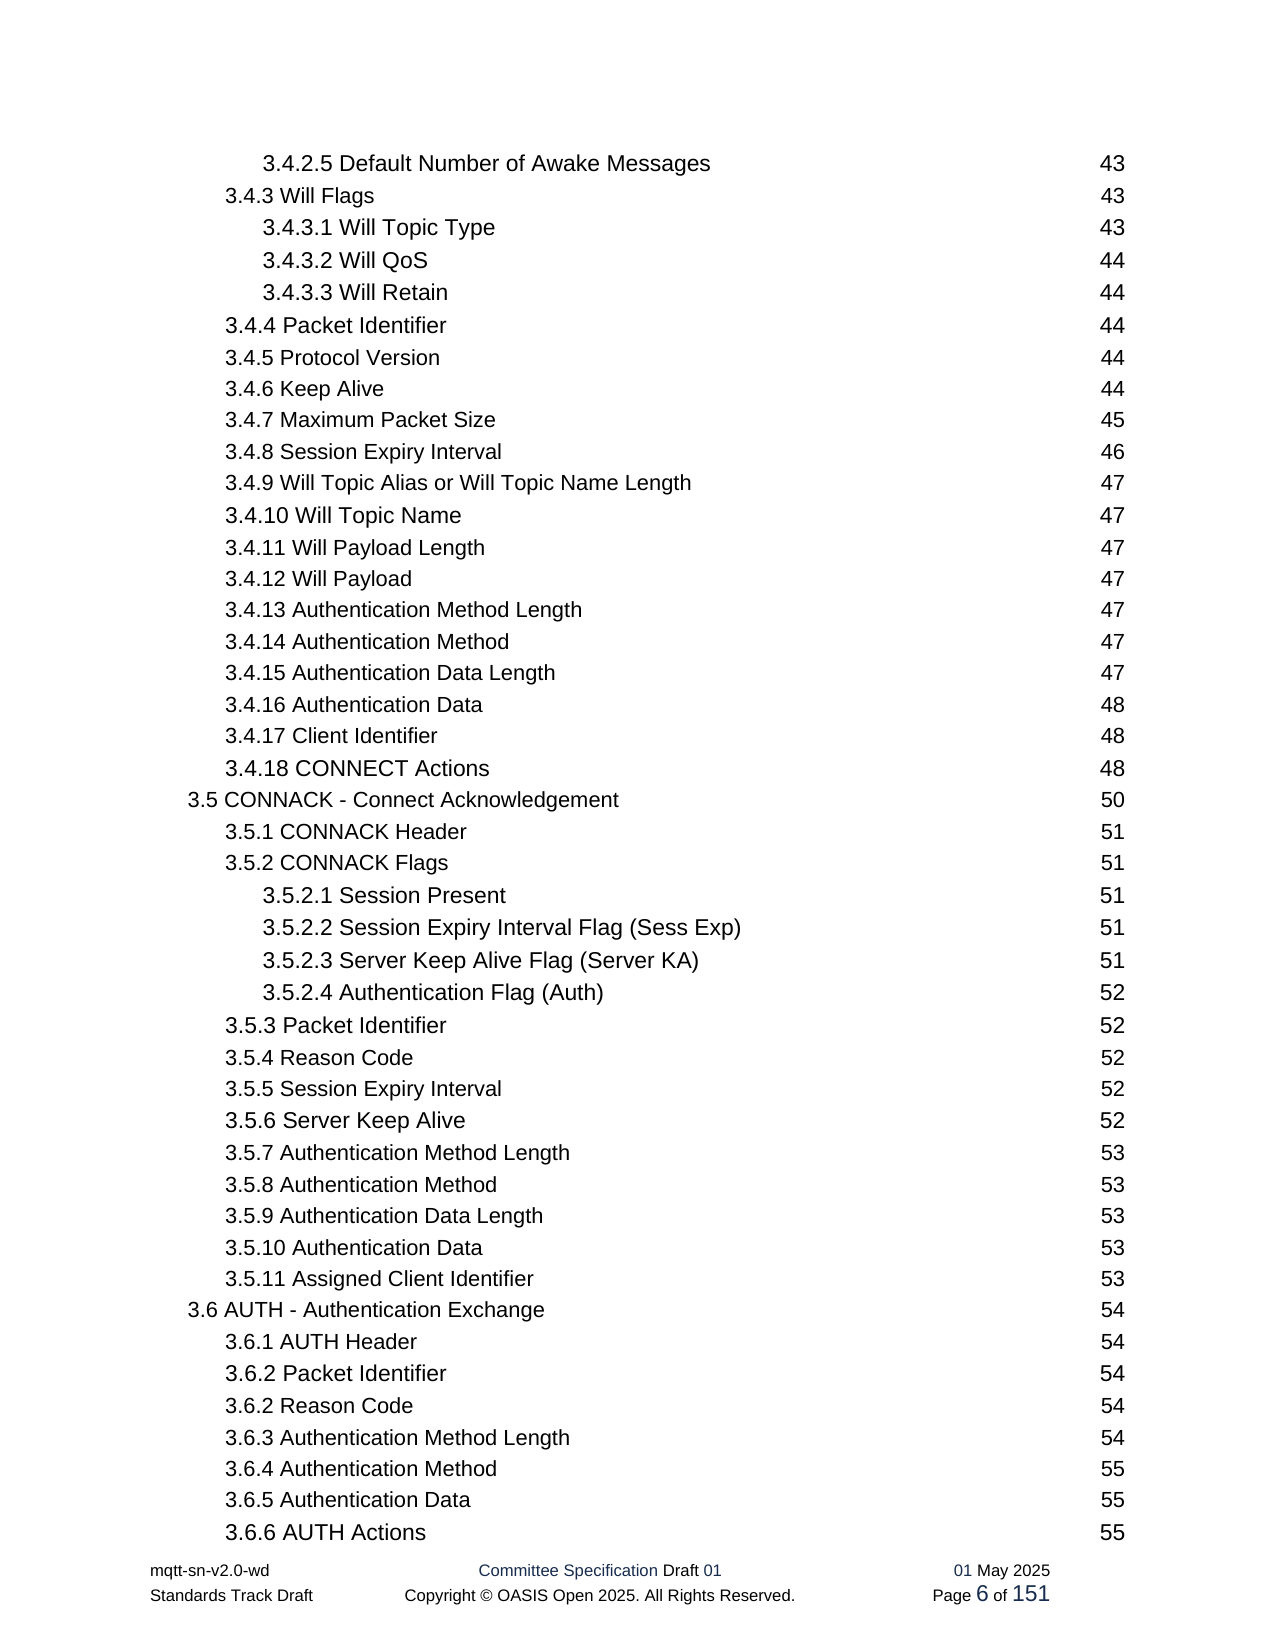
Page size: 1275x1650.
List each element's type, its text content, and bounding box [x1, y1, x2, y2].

text 3.6.3 Authentication Method Length 54 [225, 1424, 1125, 1449]
text 3.4.18 CONNECT Actions 48 [225, 754, 1125, 781]
text 3.6 AUTH - Authentication Exchange 54 [187, 1297, 1125, 1323]
text 3.5.5 Session Expiry Interval 52 [225, 1076, 1125, 1101]
text 3.4.12 Will Payload 47 [225, 566, 1125, 591]
text 3.5.1 CONNACK Header 51 [225, 819, 1125, 844]
text 3.4.4 Packet Identifier 44 [225, 312, 1125, 338]
text 3.5.7 Authentication Method Length 53 [225, 1140, 1125, 1165]
text 3.4.16 Authentication Data 48 [225, 692, 1125, 717]
text 3.4.15 Authentication Data Length 47 [225, 660, 1125, 685]
text 3.4.17 Client Identifier 48 [225, 723, 1125, 748]
text 3.5.2.1 Session Present 51 [262, 882, 1125, 908]
text 3.6.4 Authentication Method 55 [225, 1456, 1125, 1481]
text 3.5.2 CONNACK Flags 51 [225, 850, 1125, 875]
text 3.4.5 Protocol Version 44 [225, 344, 1125, 370]
text 3.6.1 AUTH Header 54 [225, 1329, 1125, 1354]
text 3.5.9 Authentication Data Length 53 [225, 1203, 1125, 1228]
text 3.5.2.4 Authentication Flag (Auth) 52 [262, 979, 1125, 1006]
text 3.6.2 Reason Code 54 [225, 1393, 1125, 1418]
text 3.4.6 Keep Alive 44 [225, 376, 1125, 401]
text 3.4.13 Authentication Method Length 47 [225, 597, 1125, 622]
text 3.6.2 Packet Identifier 54 [225, 1360, 1125, 1387]
text 3.4.2.5 Default Number of Awake Messages 43 [262, 150, 1125, 176]
text 3.4.10 Will Topic Name 47 [225, 502, 1125, 528]
text 3.6.6 AUTH Actions 55 [225, 1519, 1125, 1545]
text 3.5 CONNACK - Connect Acknowledgement 50 [187, 787, 1125, 812]
text 3.4.8 Session Expiry Interval 46 [225, 439, 1125, 464]
text 3.4.14 Authentication Method 47 [225, 629, 1125, 654]
text 3.5.2.2 Session Expiry Interval Flag (Sess Exp) 51 [262, 914, 1125, 941]
text 3.4.11 Will Payload Length 47 [225, 534, 1125, 559]
text 3.5.3 Packet Identifier 52 [225, 1012, 1125, 1038]
text 3.5.6 Server Keep Alive 52 [225, 1107, 1125, 1134]
text 3.5.10 Authentication Data 53 [225, 1234, 1125, 1260]
text 3.5.2.3 Server Keep Alive Flag (Server KA) 51 [262, 947, 1125, 973]
text 3.6.5 Authentication Data 55 [225, 1487, 1125, 1512]
text 3.5.4 Reason Code 52 [225, 1044, 1125, 1070]
text 3.4.3 Will Flags 43 [225, 183, 1125, 208]
text 3.5.8 Authentication Method 53 [225, 1172, 1125, 1197]
text 3.4.3.2 Will QoS 44 [262, 247, 1125, 273]
text 3.4.3.3 Will Retain 44 [262, 279, 1125, 306]
text 3.4.3.1 Will Topic Type 43 [262, 214, 1125, 240]
text 3.4.7 Maximum Packet Size 45 [225, 407, 1125, 433]
text 3.5.11 Assigned Client Identifier 53 [225, 1266, 1125, 1291]
text 3.4.9 Will Topic Alias or Will Topic Name Length 47 [225, 470, 1125, 496]
